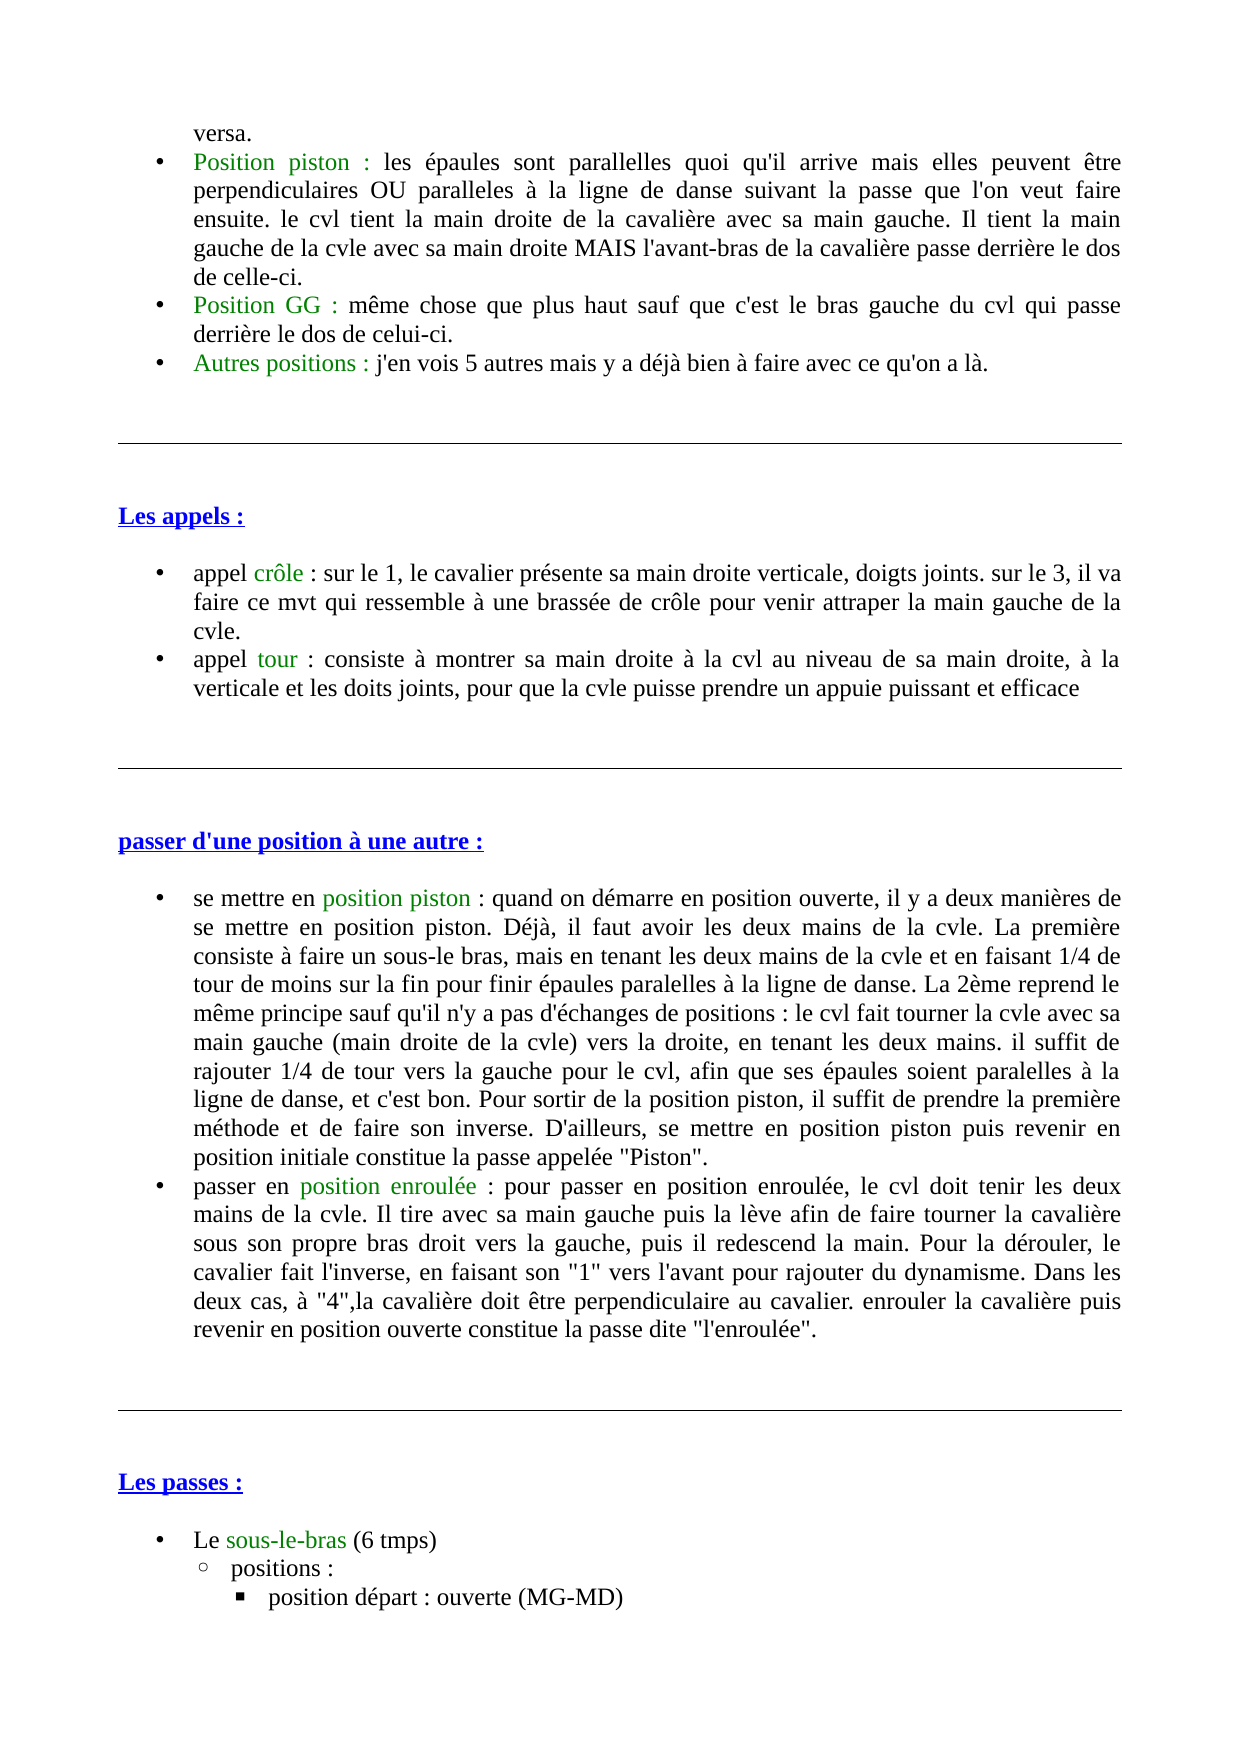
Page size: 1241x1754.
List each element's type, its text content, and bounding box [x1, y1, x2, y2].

list passer en position enroulée : pour passer en position enroulée, le cvl doit tenir les deux mains de la cvle. Il tire avec sa main gauche puis la lève afin de faire tourner la cavalière sous son propre bras droit vers la gauche, puis il redescend la main. Pour la dérouler, le cavalier fait l'inverse, en faisant son "1" vers l'avant pour rajouter du dynamisme. Dans les deux cas, à "4",la cavalière doit être perpendiculaire au cavalier. enrouler la cavalière puis revenir en position ouverte constitue la passe dite "l'enroulée". [156, 1171, 1122, 1343]
text passer d'une position à une autre : [118, 826, 1122, 854]
text Les appels : [118, 501, 1122, 529]
list Autres positions : j'en vois 5 autres mais y a déjà bien à faire avec ce qu'on a là. [156, 348, 1122, 377]
list positions : [193, 1553, 1122, 1582]
list Position GG : même chose que plus haut sauf que c'est le bras gauche du cvl qui passe derrière le dos de celui-ci. [156, 291, 1122, 348]
text Les passes : [118, 1467, 1122, 1496]
list se mettre en position piston : quand on démarre en position ouverte, il y a deux manières de se mettre en position piston. Déjà, il faut avoir les deux mains de la cvle. La première consiste à faire un sous-le bras, mais en tenant les deux mains de la cvle et en faisant 1/4 de tour de moins sur la fin pour finir épaules paralelles à la ligne de danse. La 2ème reprend le même principe sauf qu'il n'y a pas d'échanges de positions : le cvl fait tourner la cvle avec sa main gauche (main droite de la cvle) vers la droite, en tenant les deux mains. il suffit de rajouter 1/4 de tour vers la gauche pour le cvl, afin que ses épaules soient paralelles à la ligne de danse, et c'est bon. Pour sortir de la position piston, il suffit de prendre la première méthode et de faire son inverse. D'ailleurs, se mettre en position piston puis revenir en position initiale constitue la passe appelée "Piston". [156, 883, 1122, 1171]
list Le sous-le-bras (6 tmps) [156, 1525, 1122, 1553]
list appel crôle : sur le 1, le cavalier présente sa main droite verticale, doigts joints. sur le 3, il va faire ce mvt qui ressemble à une brassée de crôle pour venir attraper la main gauche de la cvle. [156, 558, 1122, 644]
list versa. [156, 118, 1122, 147]
list appel tour : consiste à montrer sa main droite à la cvl au niveau de sa main droite, à la verticale et les doits joints, pour que la cvle puisse prendre un appuie puissant et efficace [156, 644, 1122, 702]
list Position piston : les épaules sont parallelles quoi qu'il arrive mais elles peuvent être perpendiculaires OU paralleles à la ligne de danse suivant la passe que l'on veut faire ensuite. le cvl tient la main droite de la cavalière avec sa main gauche. Il tient la main gauche de la cvle avec sa main droite MAIS l'avant-bras de la cavalière passe derrière le dos de celle-ci. [156, 147, 1122, 291]
list position départ : ouverte (MG-MD) [231, 1582, 1122, 1611]
